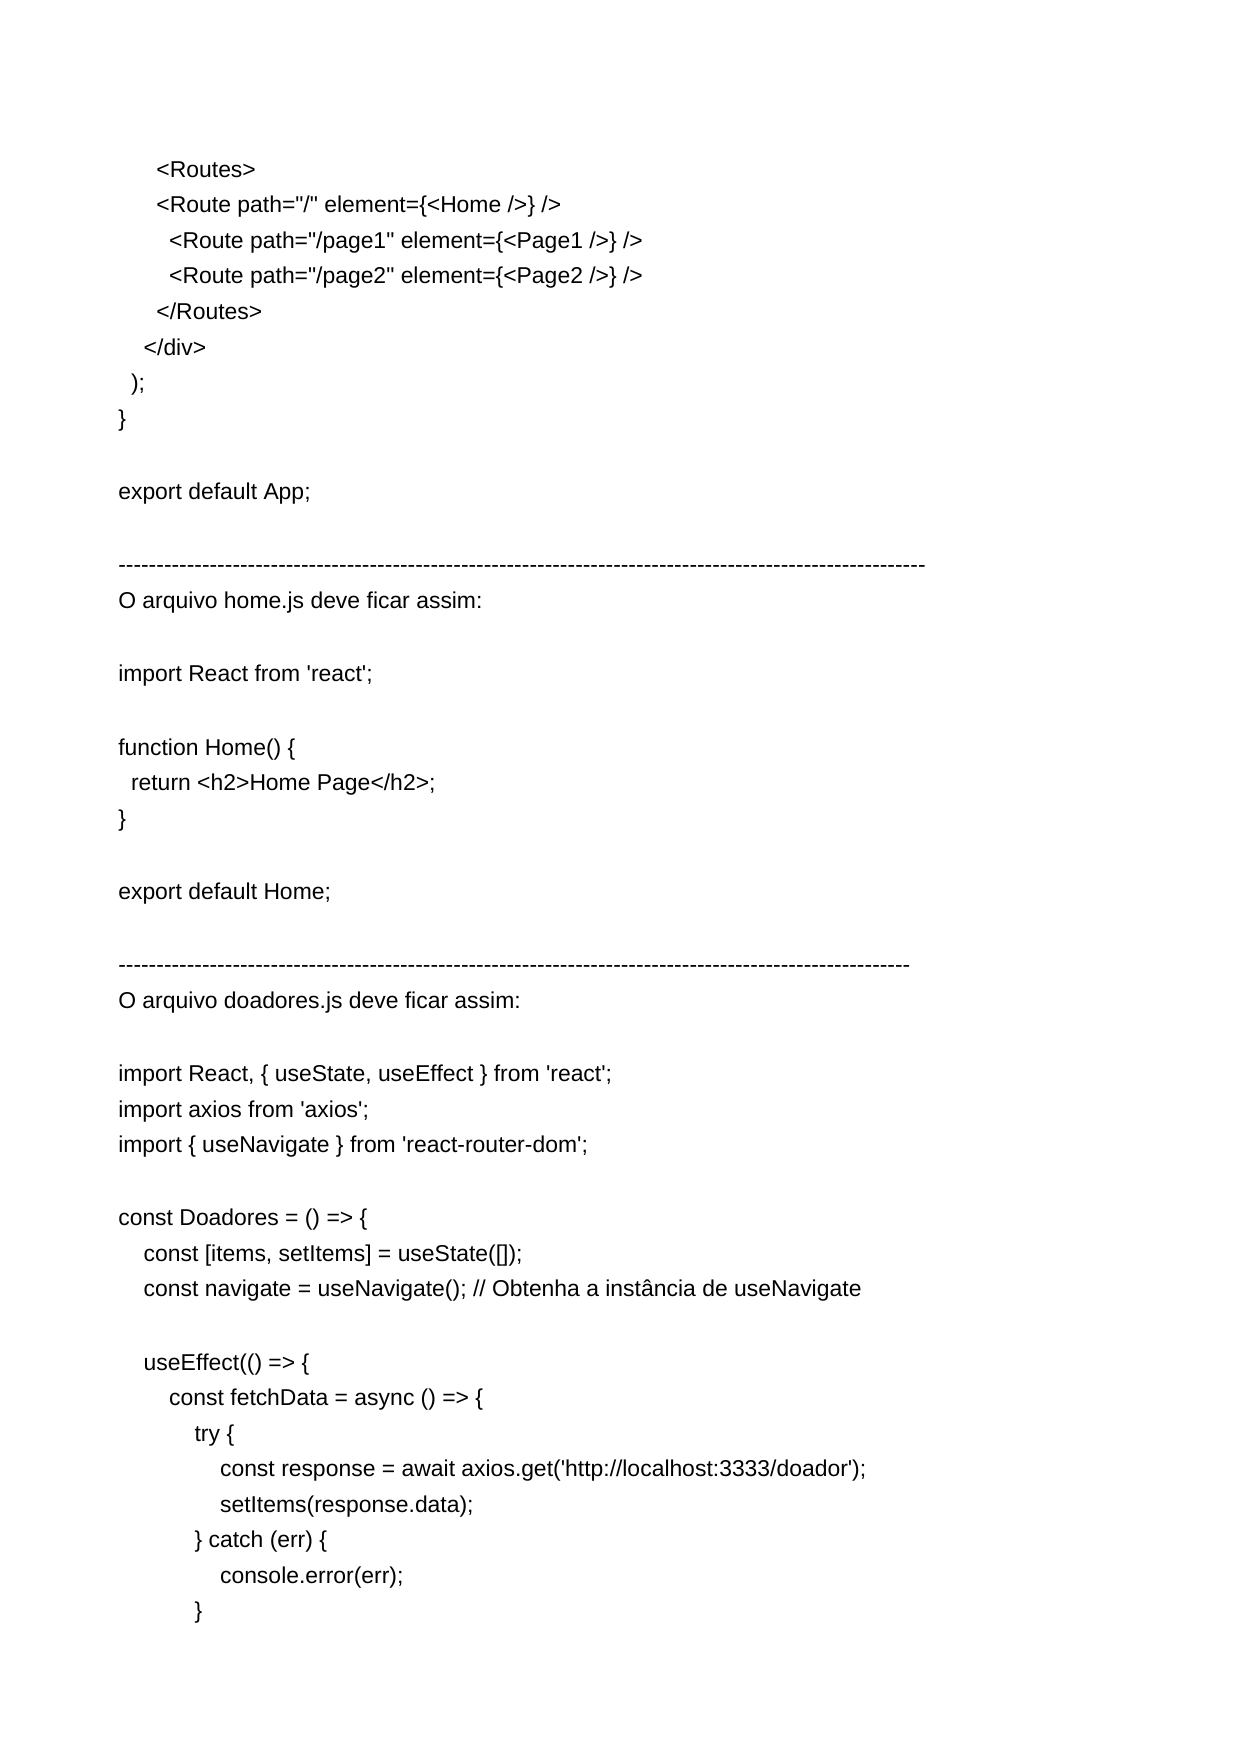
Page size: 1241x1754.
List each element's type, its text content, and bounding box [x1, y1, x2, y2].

text } catch (err) { [118, 1526, 1122, 1553]
text try { [118, 1420, 1122, 1446]
text function Home() { [118, 733, 1122, 760]
text const fetchData = async () => { [118, 1384, 1122, 1411]
text ---------------------------------------------------------------------------------------------------------- [118, 551, 1122, 578]
text </Routes> [118, 298, 1122, 324]
text O arquivo home.js deve ficar assim: [118, 587, 1122, 613]
text import React from 'react'; [118, 660, 1122, 686]
text <Route path="/page2" element={<Page2 />} /> [118, 262, 1122, 289]
text const navigate = useNavigate(); // Obtenha a instância de useNavigate [118, 1275, 1122, 1302]
text const [items, setItems] = useState([]); [118, 1240, 1122, 1266]
text } [118, 404, 1122, 431]
text </div> [118, 333, 1122, 360]
text export default App; [118, 478, 1122, 504]
text setItems(response.data); [118, 1491, 1122, 1517]
text console.error(err); [118, 1562, 1122, 1588]
text const Doadores = () => { [118, 1204, 1122, 1231]
text -------------------------------------------------------------------------------------------------------- [118, 951, 1122, 977]
text import axios from 'axios'; [118, 1096, 1122, 1122]
text return <h2>Home Page</h2>; [118, 769, 1122, 795]
text import React, { useState, useEffect } from 'react'; [118, 1060, 1122, 1086]
text O arquivo doadores.js deve ficar assim: [118, 987, 1122, 1013]
text <Routes> [118, 156, 1122, 182]
text const response = await axios.get('http://localhost:3333/doador'); [118, 1455, 1122, 1482]
text <Route path="/page1" element={<Page1 />} /> [118, 227, 1122, 253]
text useEffect(() => { [118, 1349, 1122, 1375]
text <Route path="/" element={<Home />} /> [118, 191, 1122, 218]
text } [118, 804, 1122, 831]
text } [118, 1597, 1122, 1624]
text export default Home; [118, 878, 1122, 904]
text import { useNavigate } from 'react-router-dom'; [118, 1131, 1122, 1157]
text ); [118, 369, 1122, 395]
